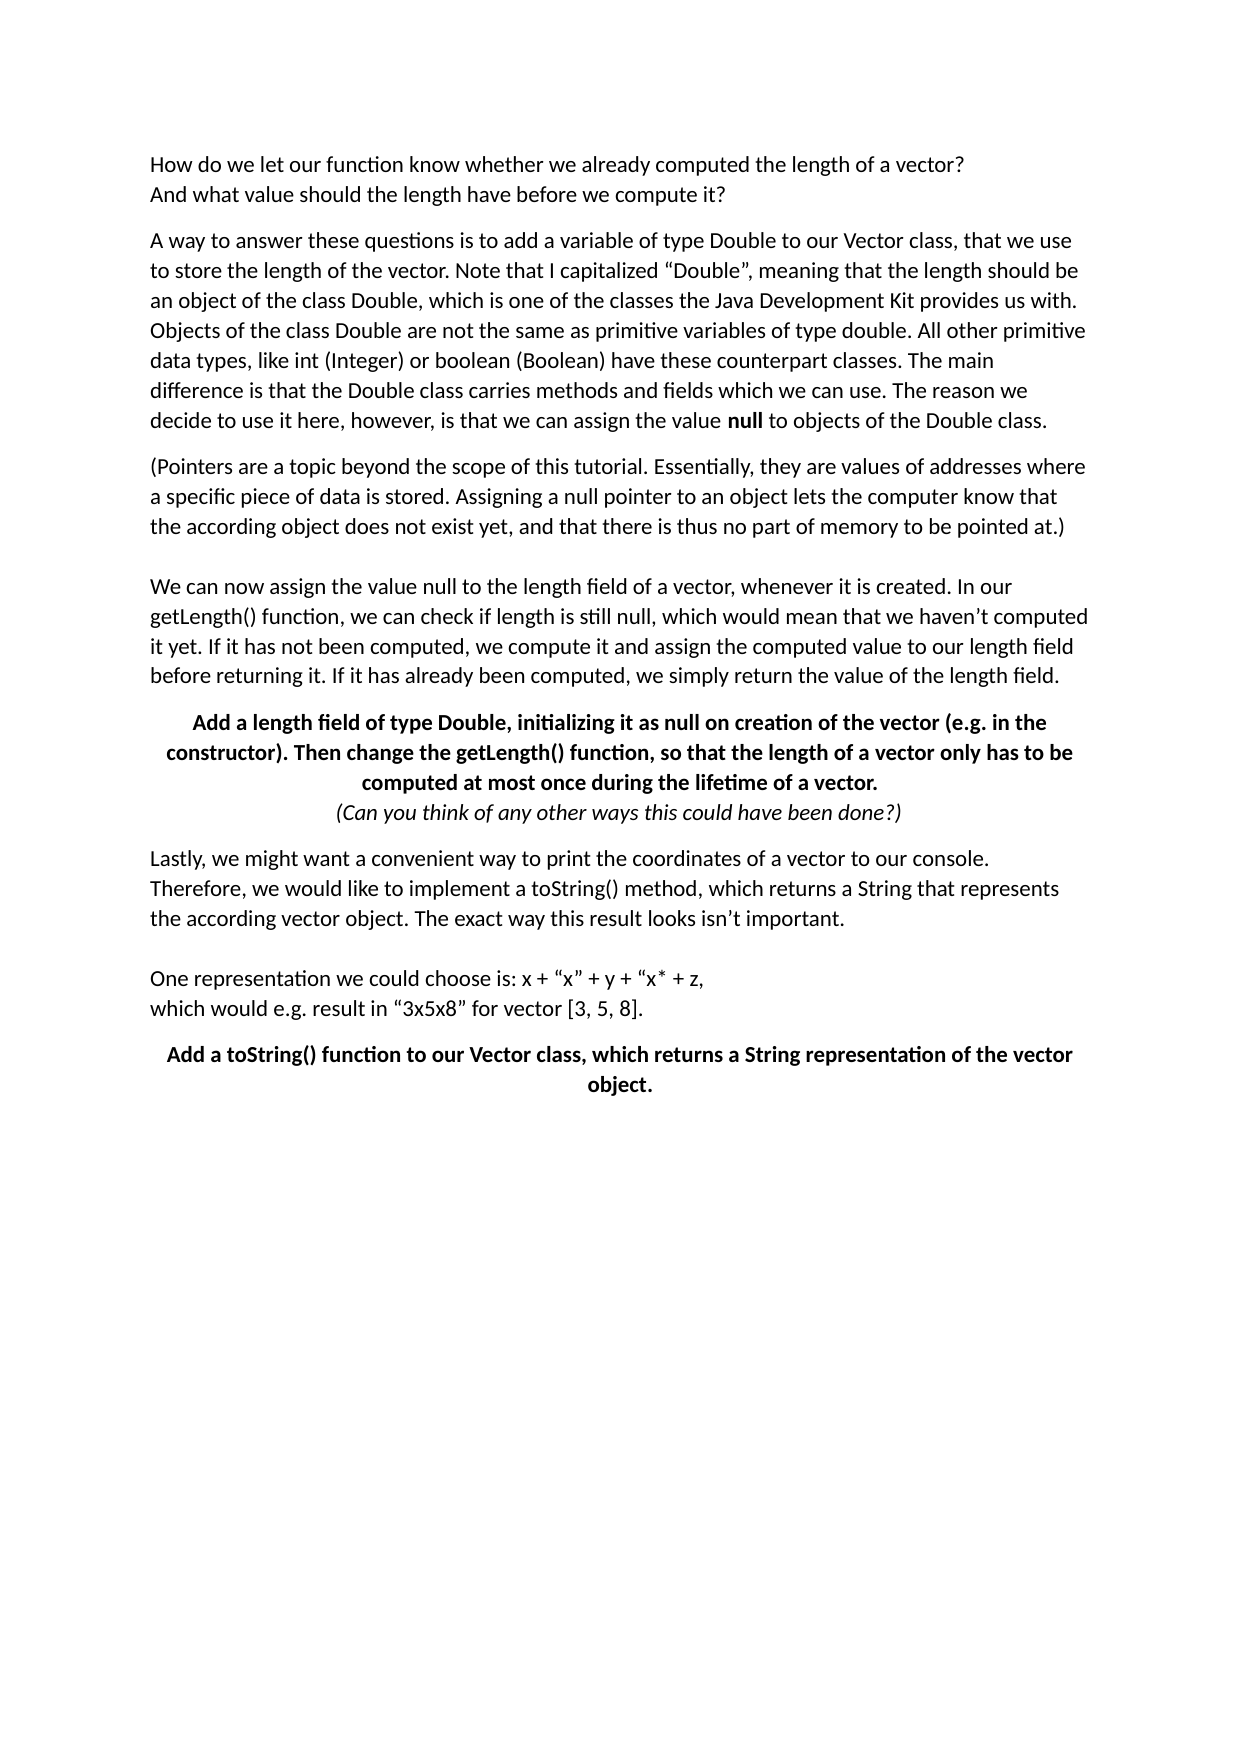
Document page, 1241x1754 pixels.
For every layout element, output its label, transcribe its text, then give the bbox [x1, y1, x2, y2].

text Lastly, we might want a convenient way to print the coordinates of a vector to our console. Therefore, we would like to implement a toString() method, which returns a String that represents the according vector object. The exact way this result looks isn’t important. One representation we could choose is: x + “x” + y + “x* + z, which would e.g. result in “3x5x8” for vector [3, 5, 8]. [150, 844, 1090, 1022]
text How do we let our function know whether we already computed the length of a vector? And what value should the length have before we compute it? [150, 150, 1090, 208]
text Add a toString() function to our Vector class, which returns a String representation of the vector object. [150, 1041, 1090, 1098]
text (Pointers are a topic beyond the scope of this tutorial. Essentially, they are values of addresses where a specific piece of data is stored. Assigning a null pointer to an object lets the computer know that the according object does not exist yet, and that there is thus no part of memory to be pointed at.) We can now assign the value null to the length field of a vector, whenever it is created. In our getLength() function, we can check if length is still null, which would mean that we haven’t computed it yet. If it has not been computed, we compute it and assign the computed value to our length field before returning it. If it has already been computed, we simply return the value of the length field. [150, 452, 1090, 690]
text A way to answer these questions is to add a variable of type Double to our Vector class, that we use to store the length of the vector. Note that I capitalized “Double”, meaning that the length should be an object of the class Double, which is one of the classes the Java Development Kit provides us with. Objects of the class Double are not the same as primitive variables of type double. All other primitive data types, like int (Integer) or boolean (Boolean) have these counterpart classes. The main difference is that the Double class carries methods and fields which we can use. The reason we decide to use it here, however, is that we can assign the value null to objects of the Double class. [150, 226, 1090, 434]
text Add a length field of type Double, initializing it as null on creation of the vector (e.g. in the constructor). Then change the getLength() function, so that the length of a vector only has to be computed at most once during the lifetime of a vector. (Can you think of any other ways this could have been done?) [150, 708, 1090, 826]
